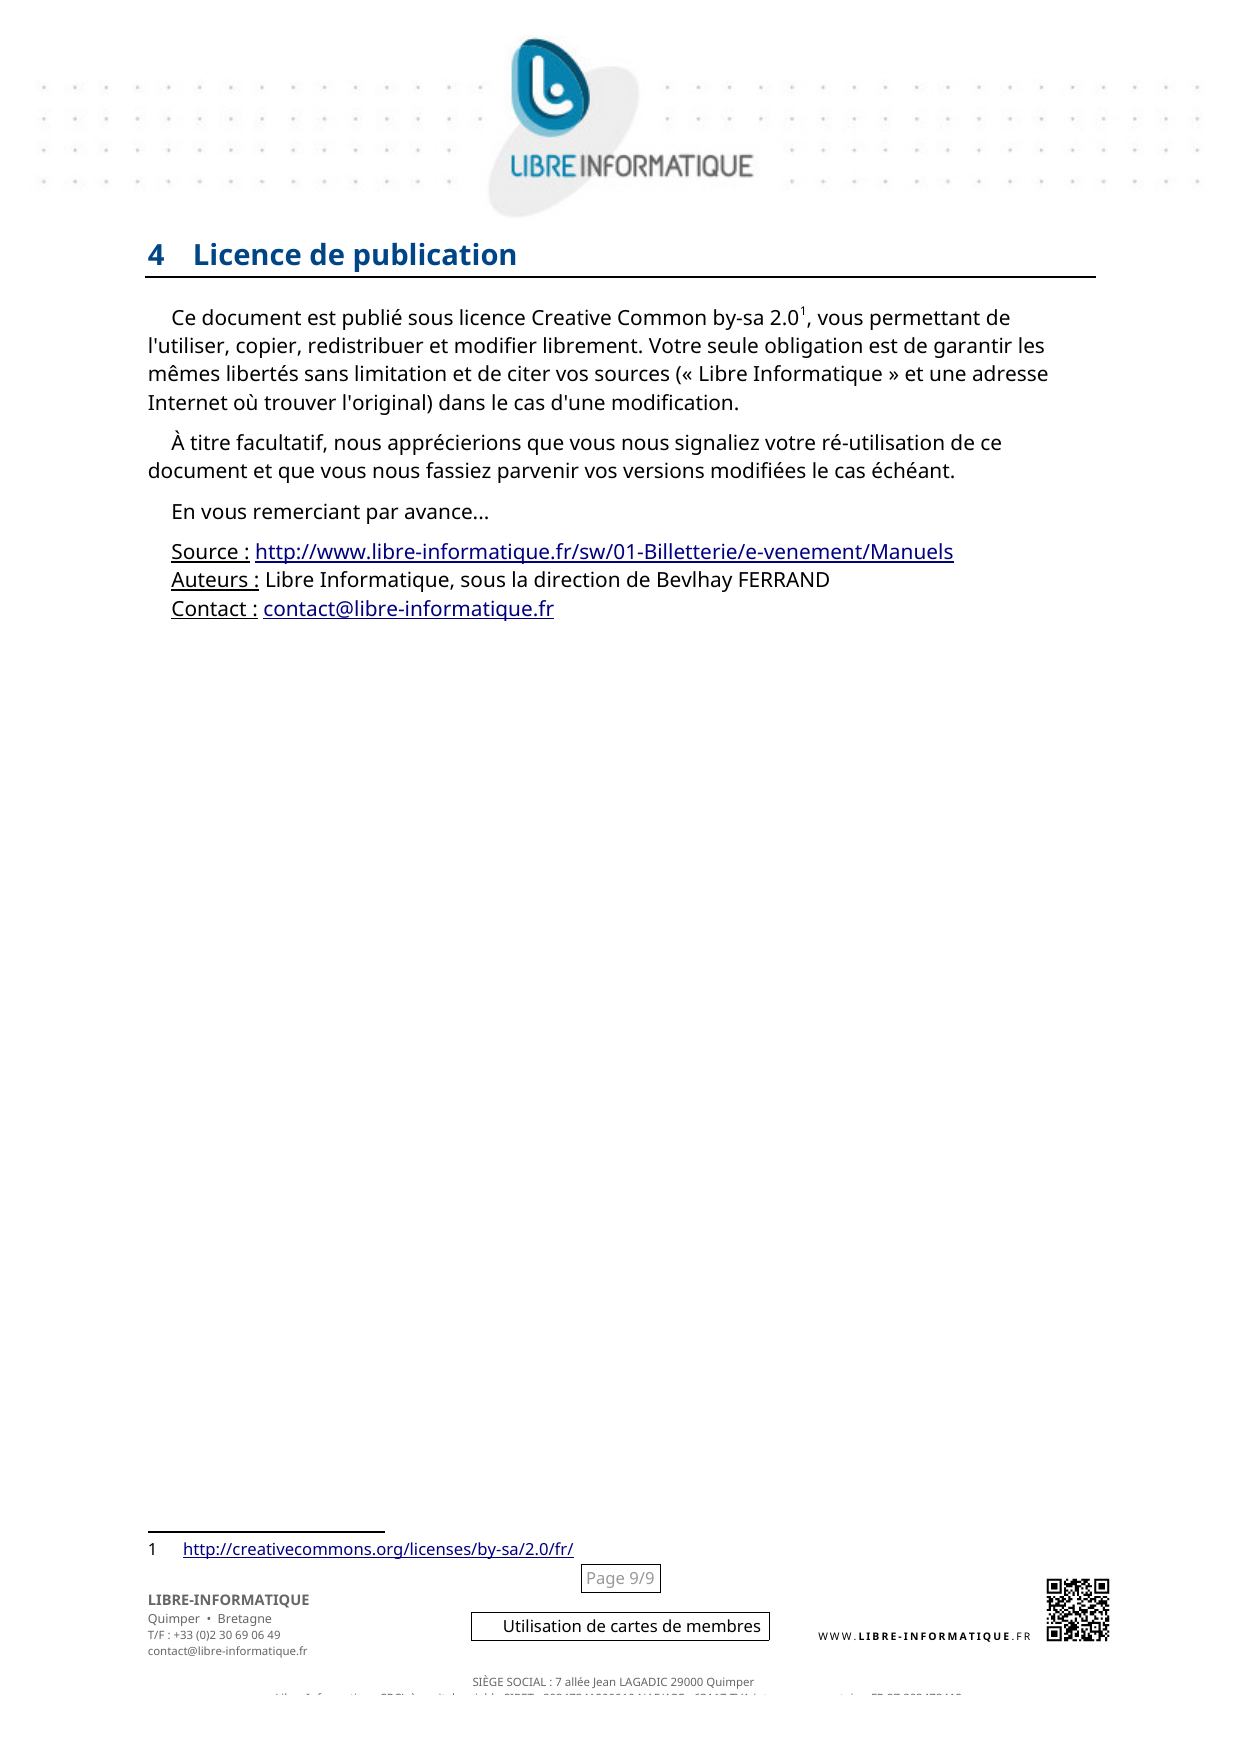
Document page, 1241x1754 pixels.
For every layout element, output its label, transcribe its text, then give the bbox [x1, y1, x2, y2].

text En vous remerciant par avance... [148, 497, 1093, 525]
text http://creativecommons.org/licenses/by-sa/2.0/fr/ [148, 1538, 1093, 1561]
text Contact : contact@libre-informatique.fr [148, 594, 1093, 622]
picture [1036, 1568, 1120, 1652]
text Ce document est publié sous licence Creative Common by-sa 2.0, vous permettant de l'utiliser, copier, redistribuer et modifier librement. Votre seule obligation est de garantir les mêmes libertés sans limitation et de citer vos sources (« Libre Informatique » et une adresse Internet où trouver l'original) dans le cas d'une modification. [148, 303, 1093, 416]
picture [27, 35, 1213, 220]
subtitle Licence de publication [145, 231, 1096, 276]
text À titre facultatif, nous apprécierions que vous nous signaliez votre ré-utilisation de ce document et que vous nous fassiez parvenir vos versions modifiées le cas échéant. [148, 428, 1093, 485]
text Auteurs : Libre Informatique, sous la direction de Bevlhay FERRAND [148, 565, 1093, 594]
text Source : http://www.libre-informatique.fr/sw/01-Billetterie/e-venement/Manuels [148, 537, 1093, 565]
